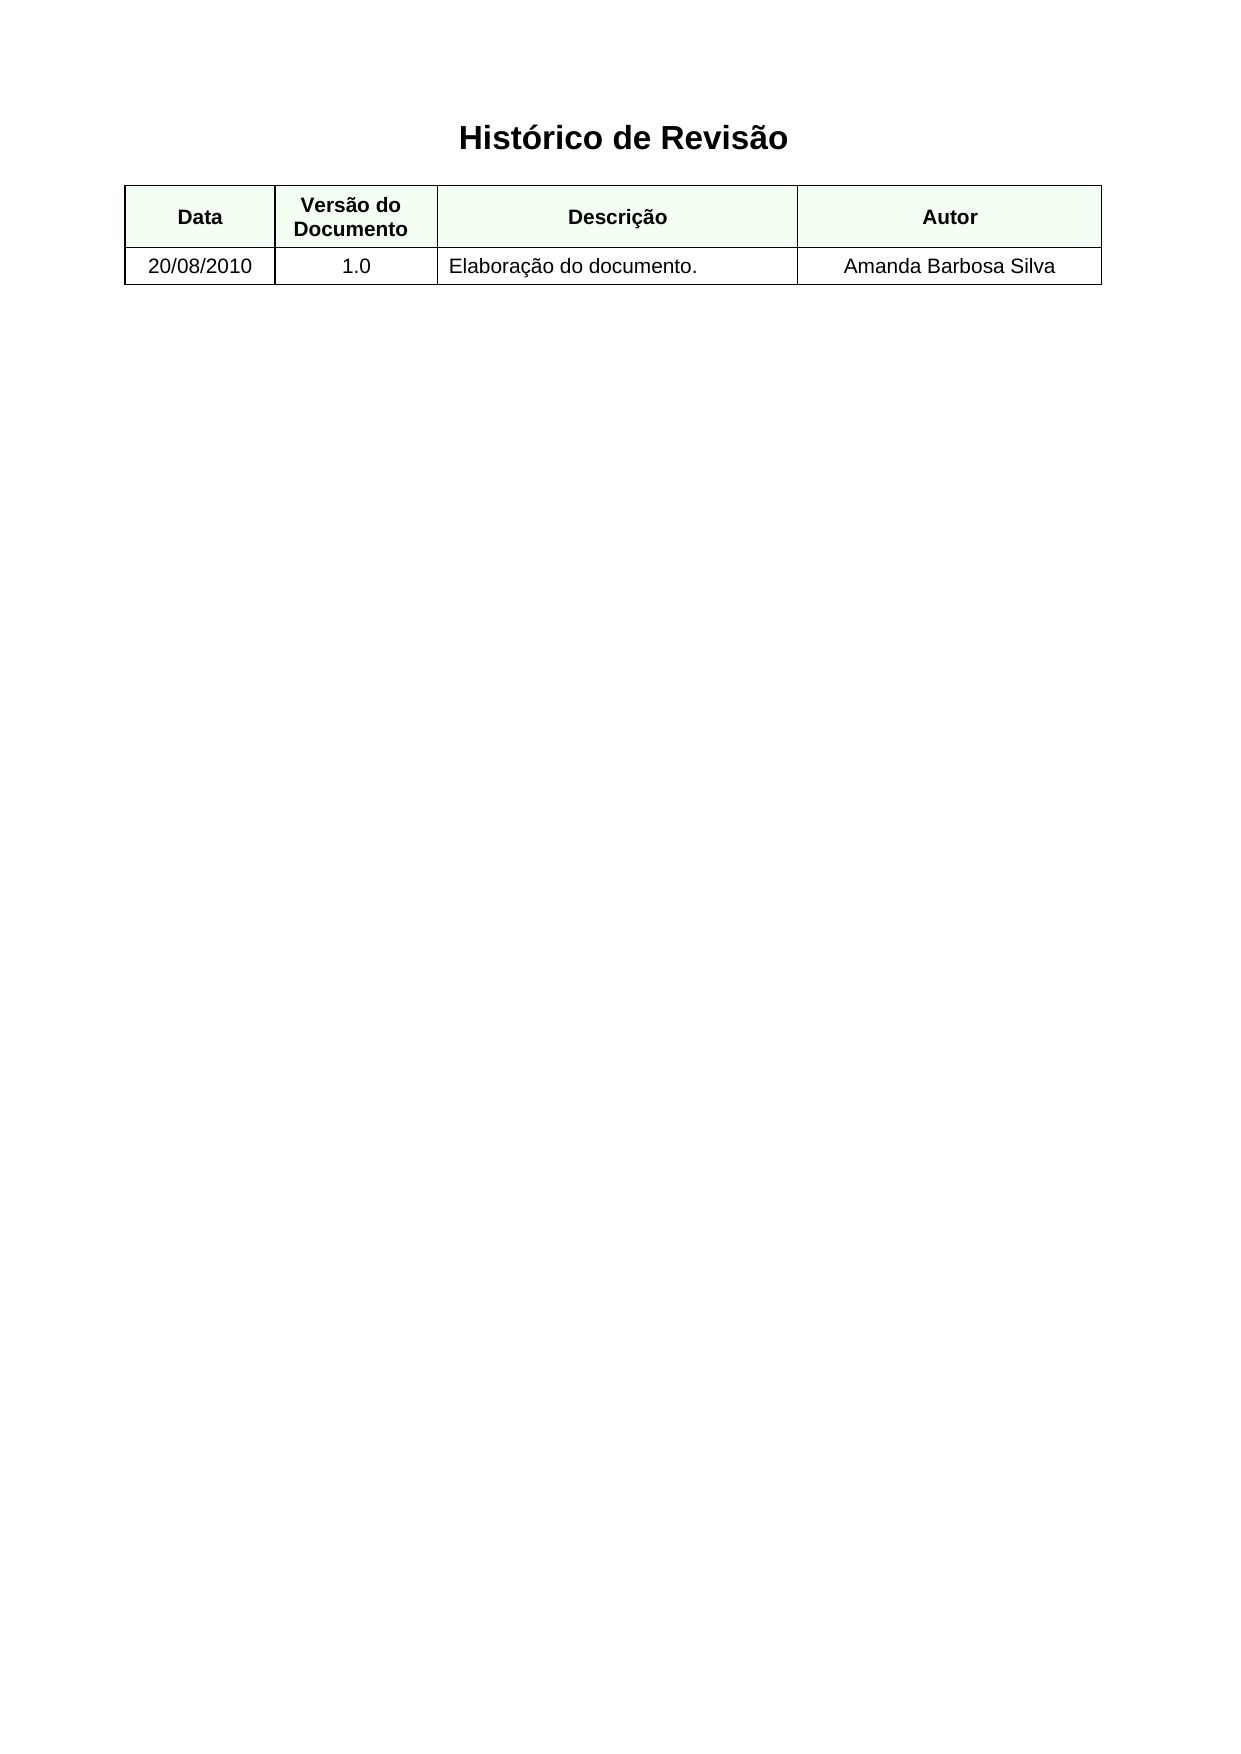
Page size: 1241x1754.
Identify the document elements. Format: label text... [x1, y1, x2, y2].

table_header Data [126, 186, 274, 247]
table_header Versão do Documento [276, 186, 437, 247]
text Histórico de Revisão [125, 118, 1122, 157]
table_header Descrição [438, 186, 797, 247]
table_cell Amanda Barbosa Silva [798, 248, 1101, 284]
table_cell 1.0 [276, 248, 437, 284]
table_cell 20/08/2010 [126, 248, 274, 284]
table_cell Elaboração do documento. [438, 248, 797, 284]
table_header Autor [798, 186, 1101, 247]
